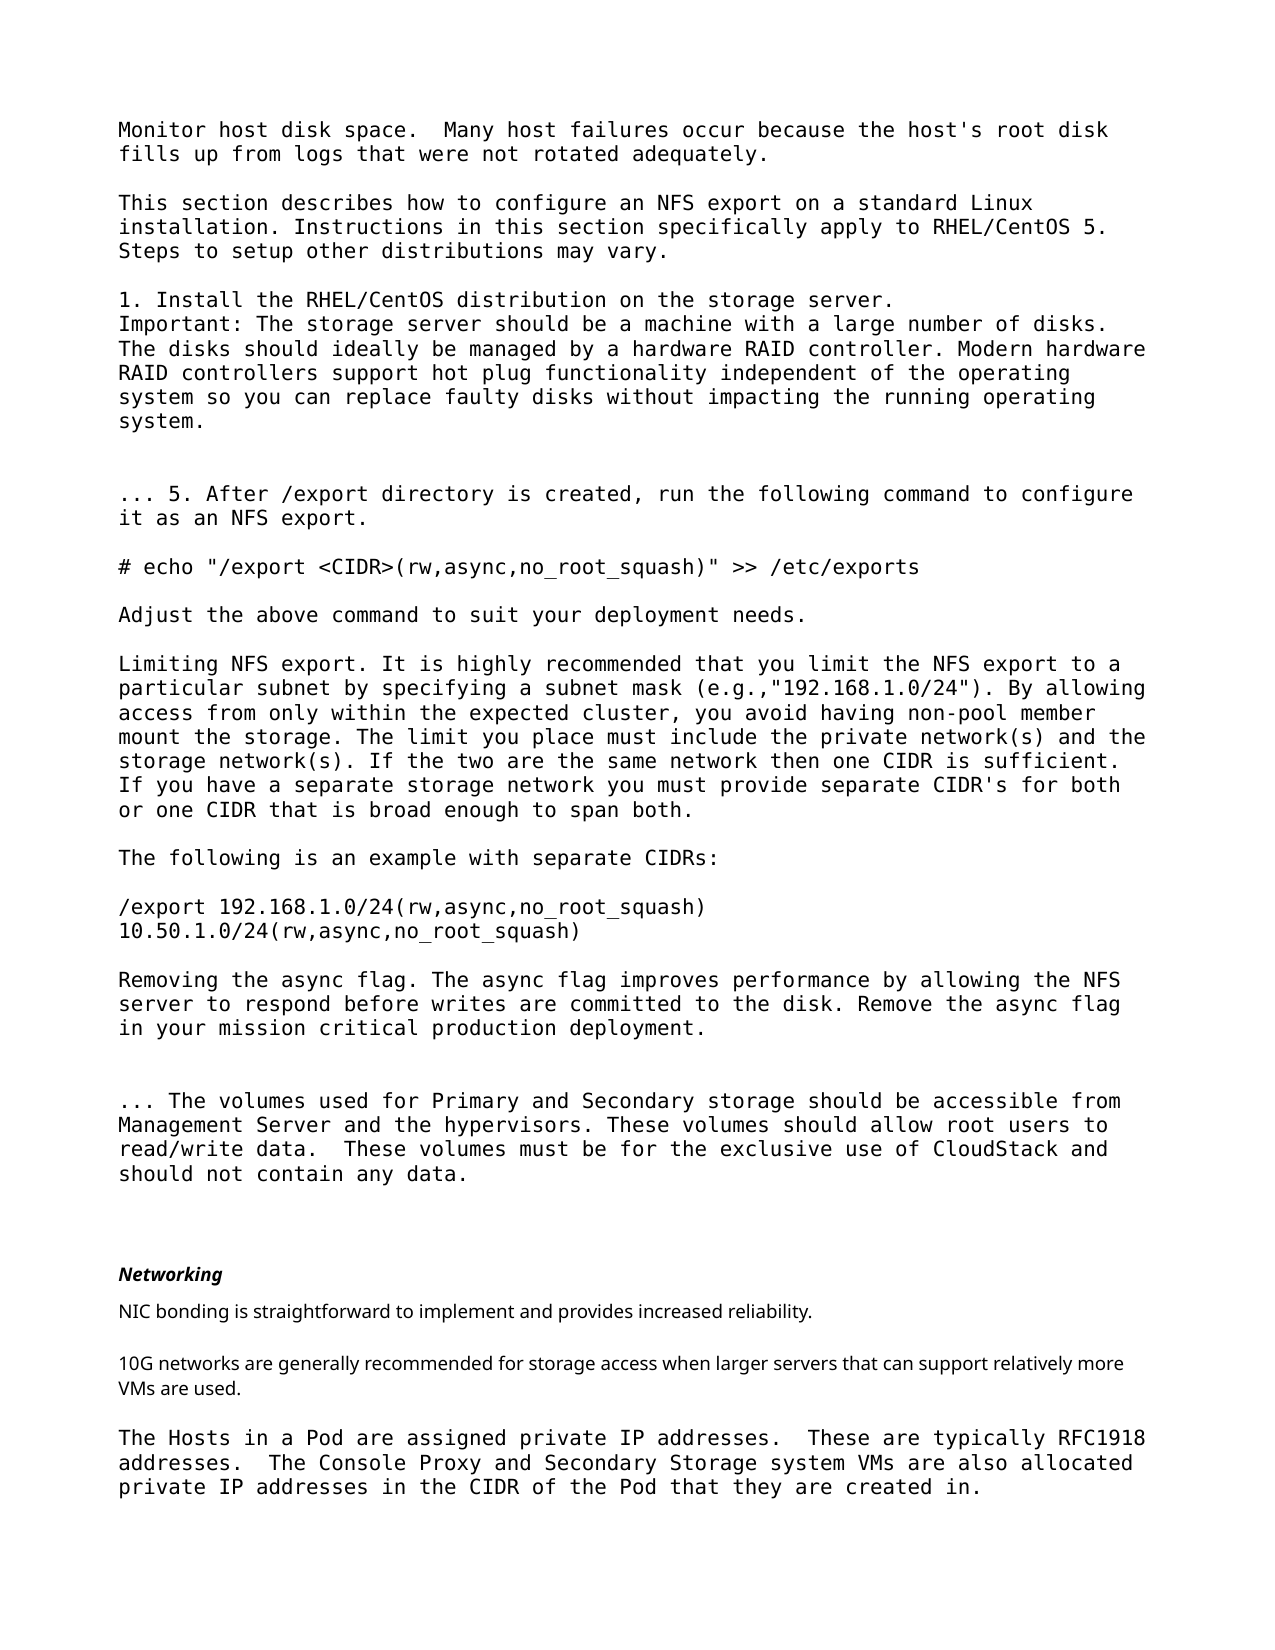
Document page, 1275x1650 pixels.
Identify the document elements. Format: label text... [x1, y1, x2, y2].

text Adjust the above command to suit your deployment needs. [118, 603, 1157, 628]
text The following is an example with separate CIDRs: [118, 846, 1157, 871]
text Removing the async flag. The async flag improves performance by allowing the NFS server to respond before writes are committed to the disk. Remove the async flag in your mission critical production deployment. [118, 968, 1157, 1040]
text 10G networks are generally recommended for storage access when larger servers that can support relatively more VMs are used. [118, 1350, 1157, 1401]
text ... The volumes used for Primary and Secondary storage should be accessible from Management Server and the hypervisors. These volumes should allow root users to read/write data. These volumes must be for the exclusive use of CloudStack and should not contain any data. [118, 1089, 1157, 1186]
text NIC bonding is straightforward to implement and provides increased reliability. [118, 1299, 1157, 1324]
text Limiting NFS export. It is highly recommended that you limit the NFS export to a particular subnet by specifying a subnet mask (e.g.,"192.168.1.0/24"). By allowing access from only within the expected cluster, you avoid having non-pool member mount the storage. The limit you place must include the private network(s) and the storage network(s). If the two are the same network then one CIDR is sufficient. If you have a separate storage network you must provide separate CIDR's for both or one CIDR that is broad enough to span both. [118, 652, 1157, 822]
text 1. Install the RHEL/CentOS distribution on the storage server. [118, 288, 1157, 312]
text Important: The storage server should be a machine with a large number of disks. The disks should ideally be managed by a hardware RAID controller. Modern hardware RAID controllers support hot plug functionality independent of the operating system so you can replace faulty disks without impacting the running operating system. [118, 312, 1157, 434]
text This section describes how to configure an NFS export on a standard Linux installation. Instructions in this section specifically apply to RHEL/CentOS 5. Steps to setup other distributions may vary. [118, 191, 1157, 264]
text ... 5. After /export directory is created, run the following command to configure it as an NFS export. [118, 482, 1157, 531]
subtitle Networking [118, 1261, 1157, 1286]
text /export 192.168.1.0/24(rw,async,no_root_squash) 10.50.1.0/24(rw,async,no_root_squash) [118, 895, 1157, 943]
text # echo "/export <CIDR>(rw,async,no_root_squash)" >> /etc/exports [118, 555, 1157, 579]
text The Hosts in a Pod are assigned private IP addresses. These are typically RFC1918 addresses. The Console Proxy and Secondary Storage system VMs are also allocated private IP addresses in the CIDR of the Pod that they are created in. [118, 1426, 1157, 1499]
text Monitor host disk space. Many host failures occur because the host's root disk fills up from logs that were not rotated adequately. [118, 118, 1157, 167]
